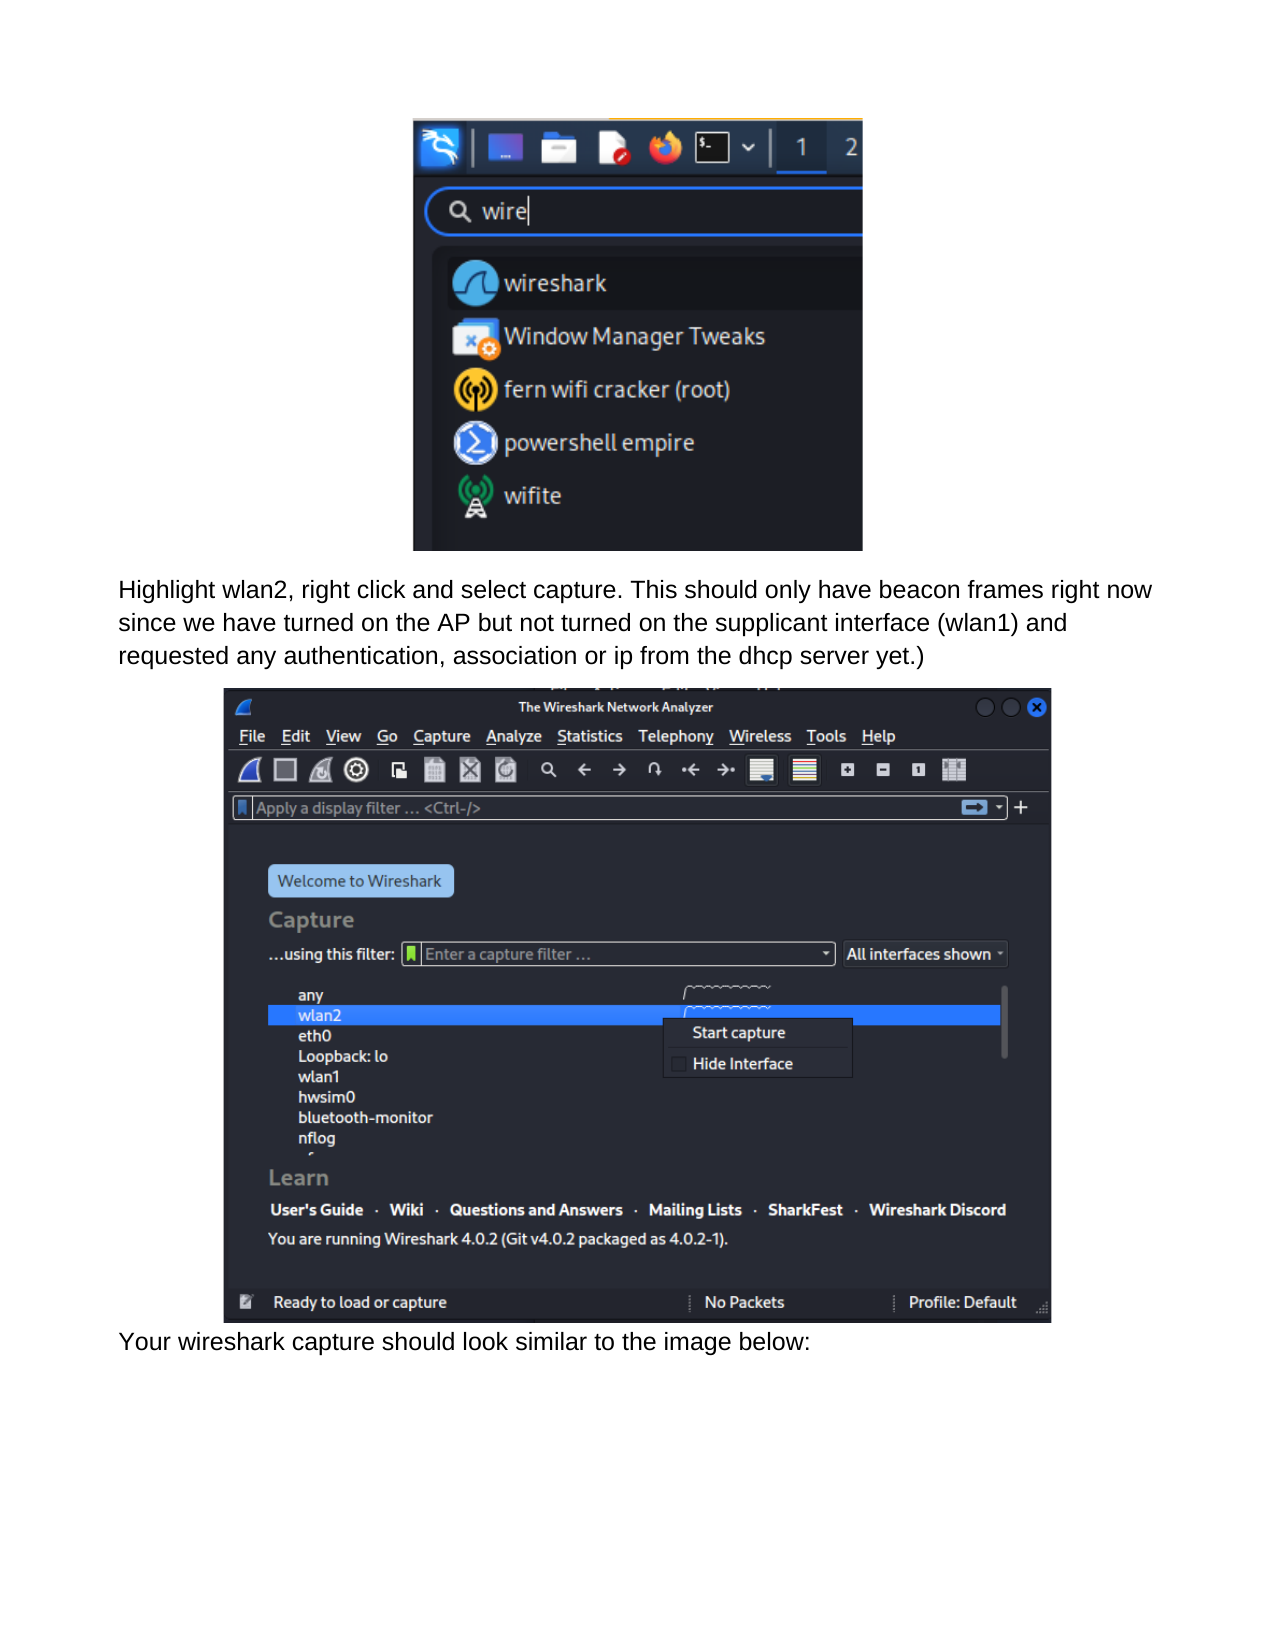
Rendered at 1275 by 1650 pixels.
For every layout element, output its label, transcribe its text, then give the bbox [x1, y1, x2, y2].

picture [412, 118, 863, 551]
text Your wireshark capture should look similar to the image below: [118, 1131, 1157, 1356]
picture [223, 688, 1052, 1323]
text Highlight wlan2, right click and select capture. This should only have beacon frames right now since we have turned on the AP but not turned on the supplicant interface (wlan1) and requested any authentication, association or ip from the dhcp server yet.) [118, 574, 1157, 669]
